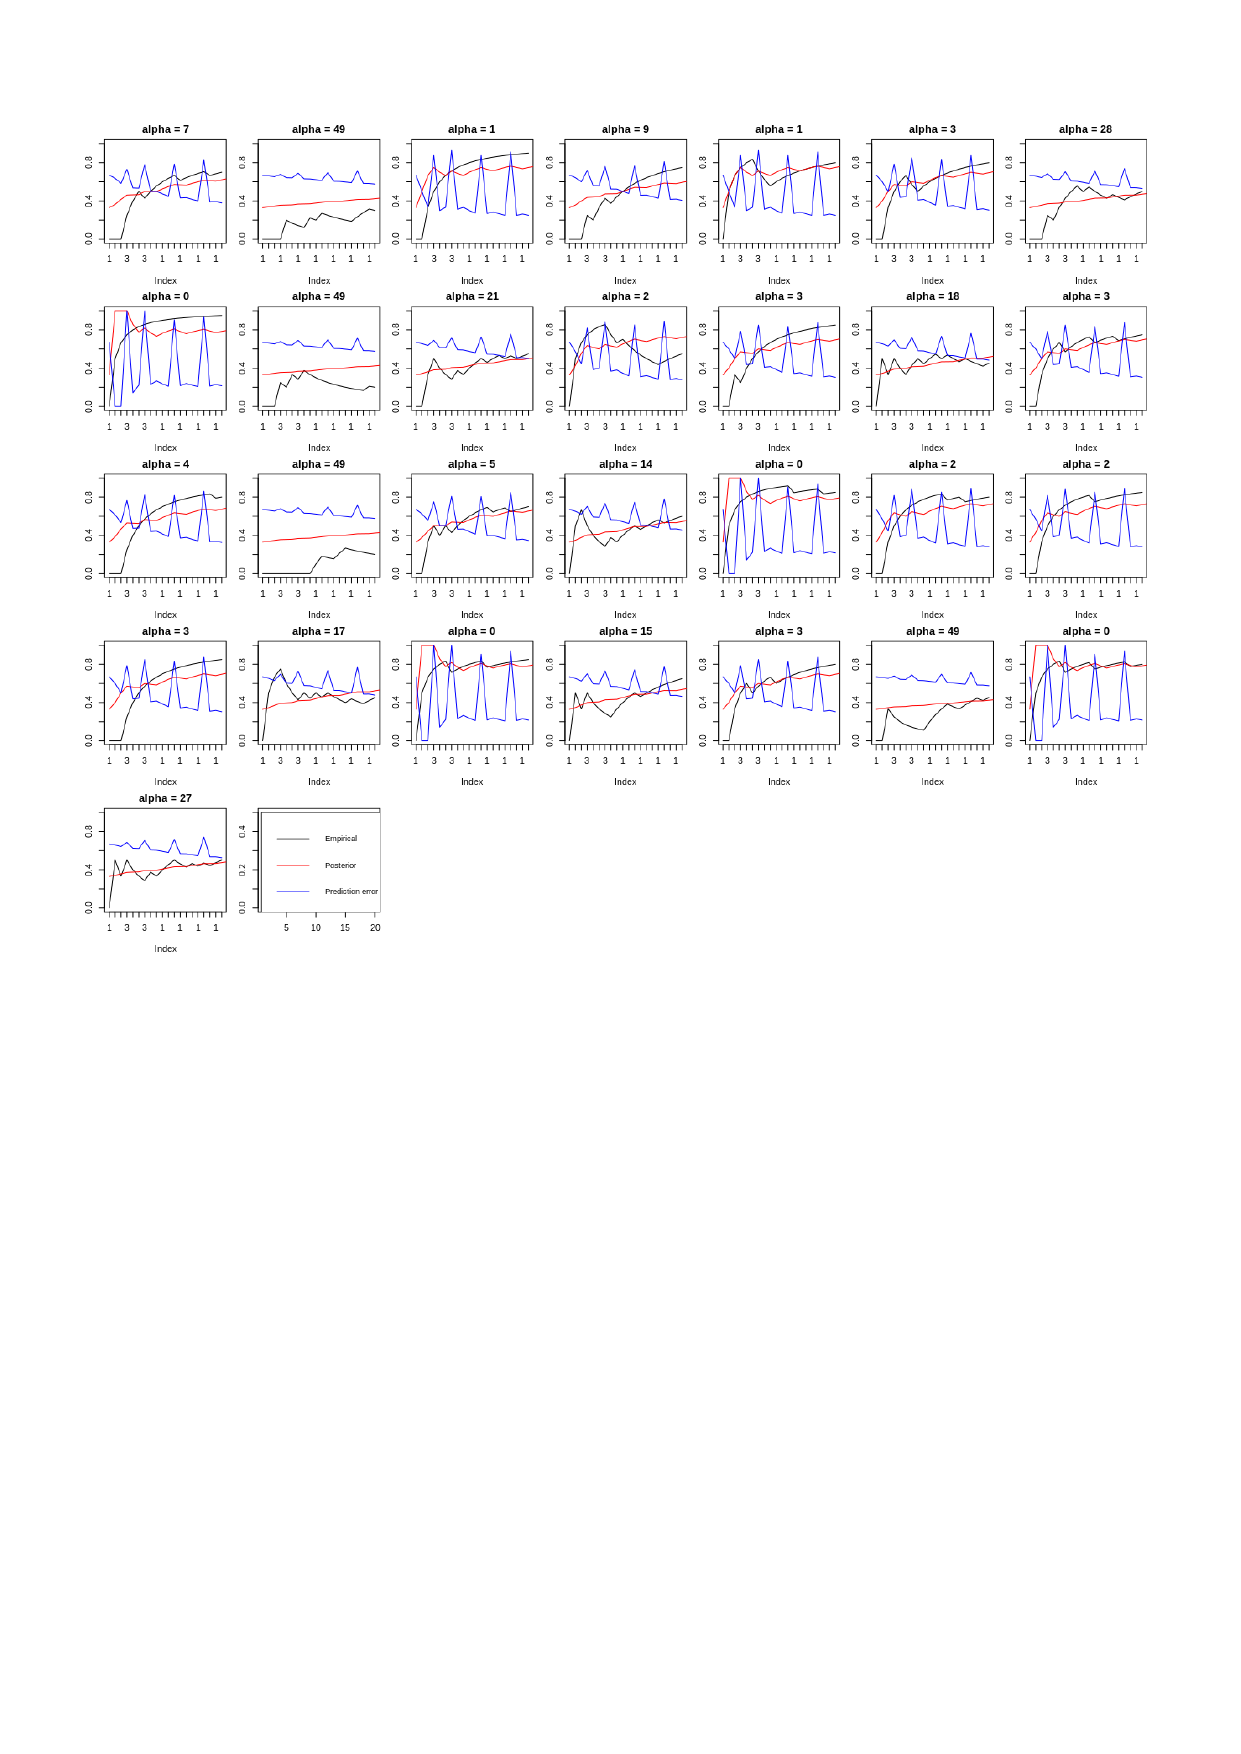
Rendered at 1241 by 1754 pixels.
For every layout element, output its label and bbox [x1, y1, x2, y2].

picture [83, 118, 1157, 954]
